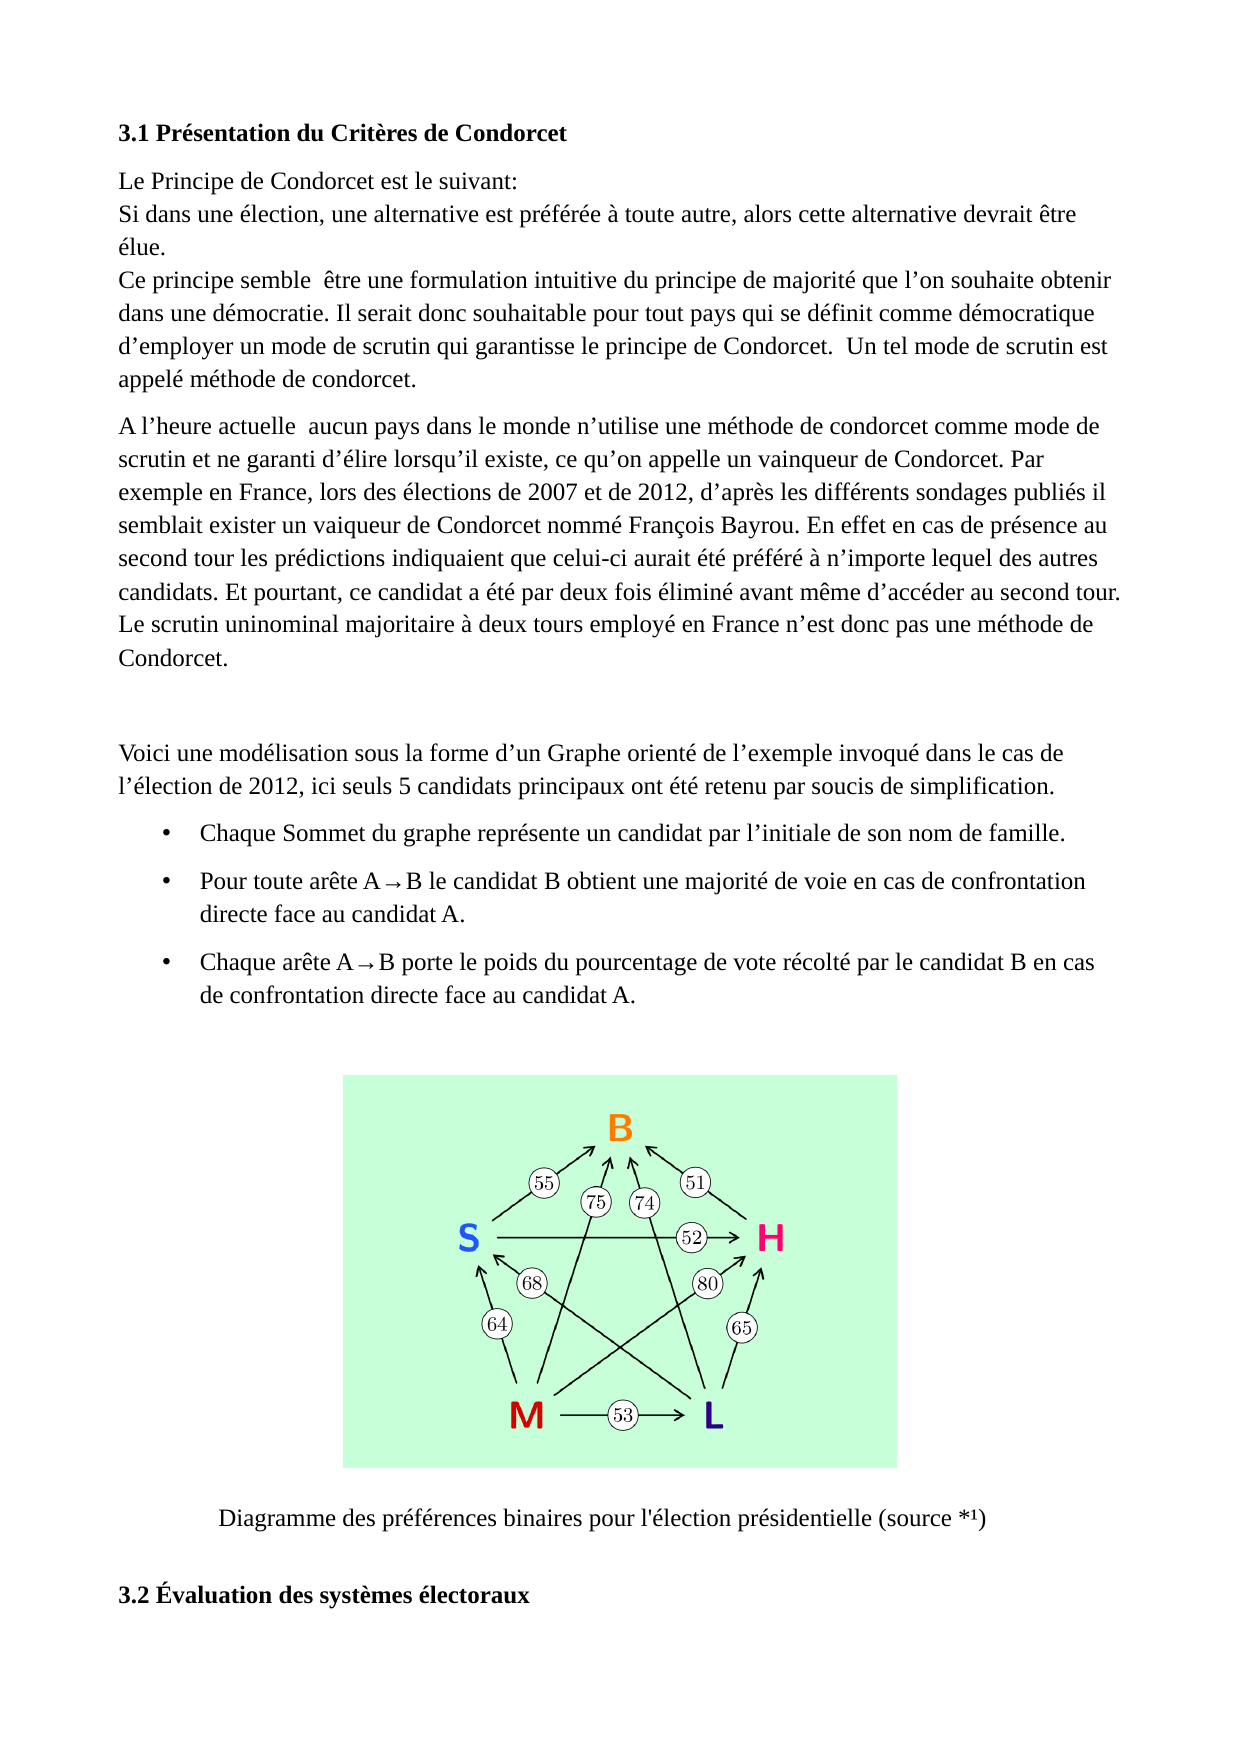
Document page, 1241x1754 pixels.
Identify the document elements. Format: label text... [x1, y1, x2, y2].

text 3.1 Présentation du Critères de Condorcet [118, 118, 1122, 147]
list Pour toute arête A→B le candidat B obtient une majorité de voie en cas de confrontation directe face au candidat A. [162, 866, 1122, 928]
text A l’heure actuelle aucun pays dans le monde n’utilise une méthode de condorcet comme mode de scrutin et ne garanti d’élire lorsqu’il existe, ce qu’on appelle un vainqueur de Condorcet. Par exemple en France, lors des élections de 2007 et de 2012, d’après les différents sondages publiés il semblait exister un vaiqueur de Condorcet nommé François Bayrou. En effet en cas de présence au second tour les prédictions indiquaient que celui-ci aurait été préféré à n’importe lequel des autres candidats. Et pourtant, ce candidat a été par deux fois éliminé avant même d’accéder au second tour. Le scrutin uninominal majoritaire à deux tours employé en France n’est donc pas une méthode de Condorcet. [118, 411, 1122, 671]
text Diagramme des préférences binaires pour l'élection présidentielle (source *¹) [118, 1503, 1122, 1532]
picture [342, 1075, 898, 1468]
text Voici une modélisation sous la forme d’un Graphe orienté de l’exemple invoqué dans le cas de l’élection de 2012, ici seuls 5 candidats principaux ont été retenu par soucis de simplification. [118, 738, 1122, 799]
text 3.2 Évaluation des systèmes électoraux [118, 1580, 1122, 1608]
list Chaque Sommet du graphe représente un candidat par l’initiale de son nom de famille. [162, 818, 1122, 847]
text Le Principe de Condorcet est le suivant: Si dans une élection, une alternative est préférée à toute autre, alors cette alternative devrait être élue. Ce principe semble être une formulation intuitive du principe de majorité que l’on souhaite obtenir dans une démocratie. Il serait donc souhaitable pour tout pays qui se définit comme démocratique d’employer un mode de scrutin qui garantisse le principe de Condorcet. Un tel mode de scrutin est appelé méthode de condorcet. [118, 166, 1122, 393]
list Chaque arête A→B porte le poids du pourcentage de vote récolté par le candidat B en cas de confrontation directe face au candidat A. [162, 947, 1122, 1008]
